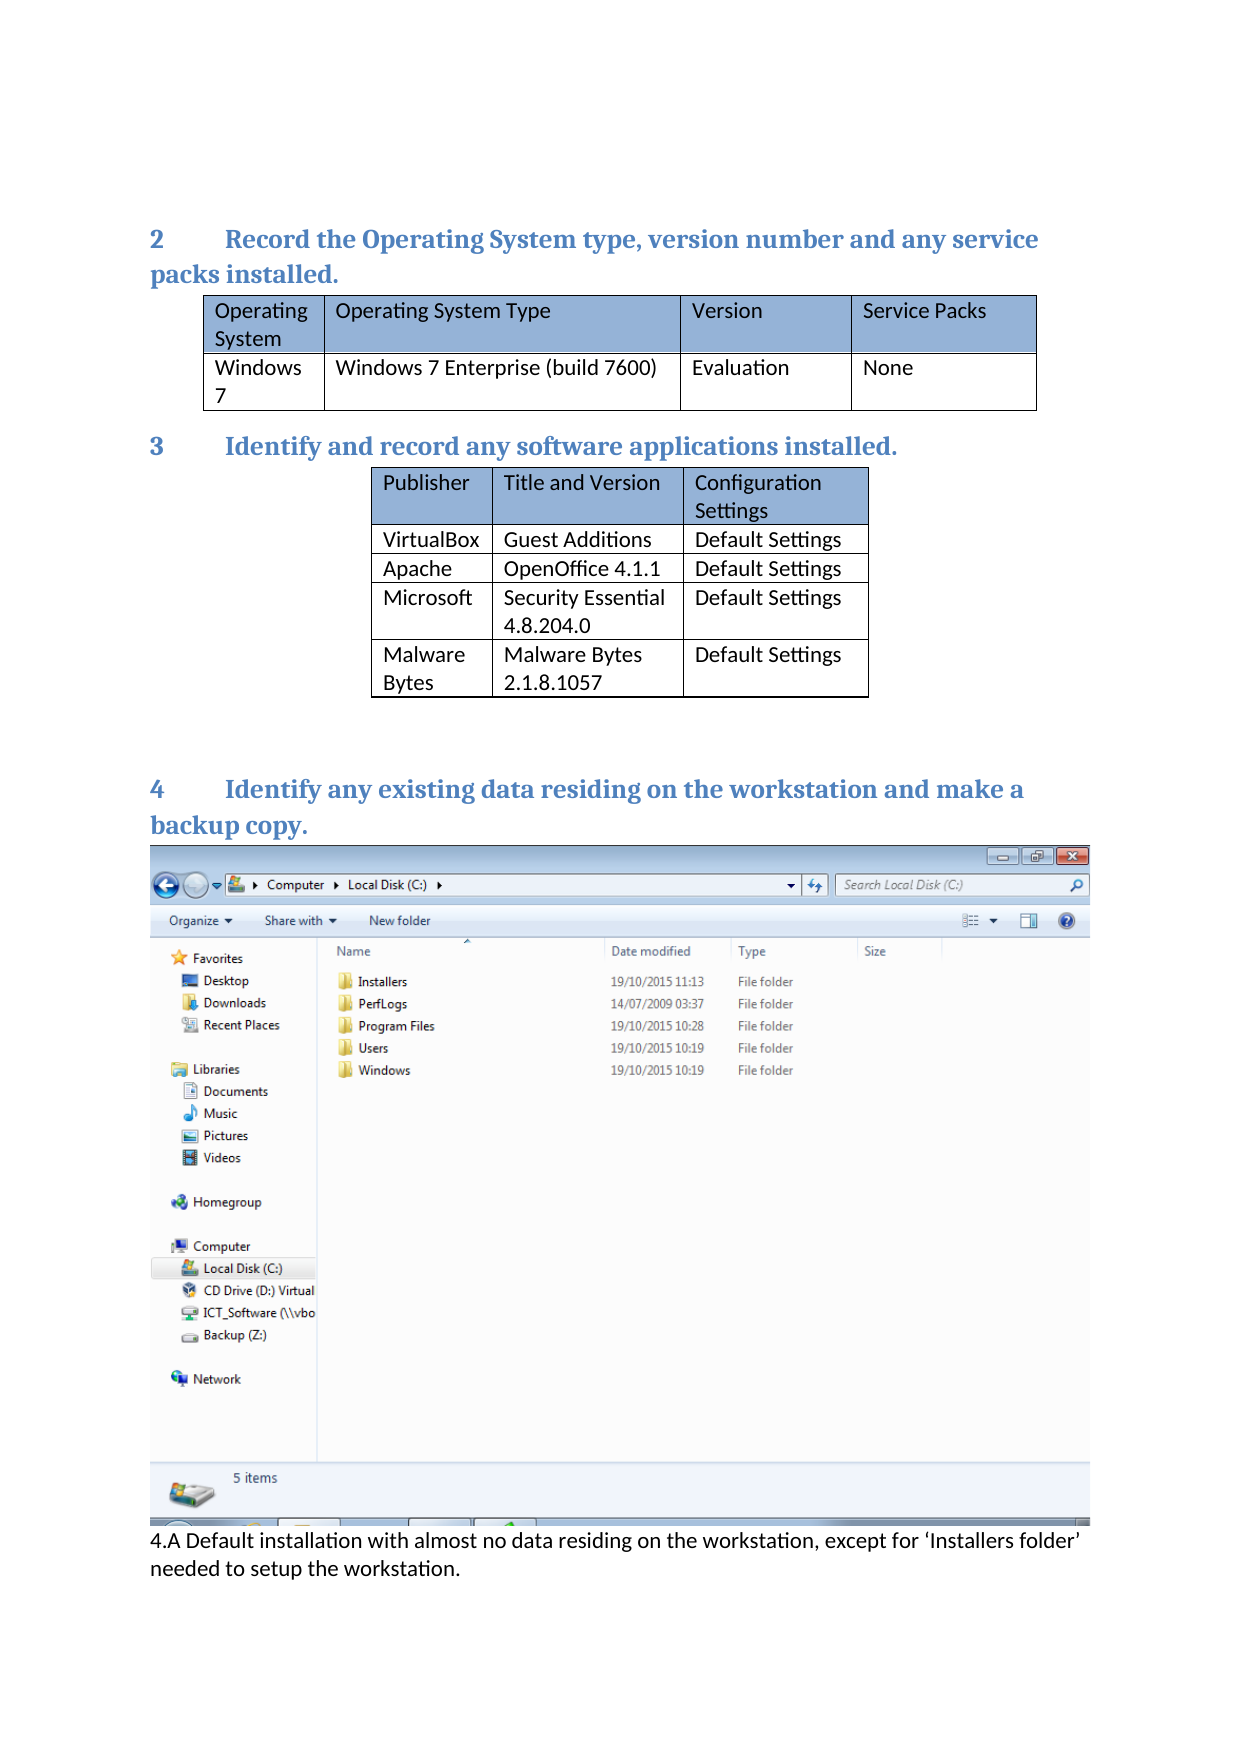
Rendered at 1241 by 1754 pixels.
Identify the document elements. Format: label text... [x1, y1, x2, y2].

table_cell Windows 7 Enterprise (build 7600) [325, 354, 680, 409]
table_header Title and Version [493, 468, 683, 524]
table_cell OpenOffice 4.1.1 [493, 554, 683, 582]
table_cell None [852, 354, 1036, 409]
table_header Operating System [204, 296, 324, 352]
table_cell Apache [372, 554, 492, 582]
table_cell Default Settings [684, 525, 868, 553]
table_cell Microsoft [372, 583, 492, 639]
table_cell Guest Additions [493, 525, 683, 553]
table_cell Default Settings [684, 640, 868, 696]
table_cell Malware Bytes [372, 640, 492, 696]
subtitle 4 Identify any existing data residing on the workstation and make a backup copy. [150, 774, 1090, 841]
subtitle 3 Identify and record any software applications installed. [150, 431, 1090, 462]
table_cell Malware Bytes 2.1.8.1057 [493, 640, 683, 696]
table_header Operating System Type [325, 296, 680, 352]
text 4.A Default installation with almost no data residing on the workstation, except for ‘Installers folder’ needed to setup the workstation. [150, 1526, 1090, 1582]
table_cell Windows 7 [204, 354, 324, 409]
table_header Service Packs [852, 296, 1036, 352]
table_cell Evaluation [681, 354, 851, 409]
table_header Version [681, 296, 851, 352]
subtitle 2 Record the Operating System type, version number and any service packs installed. [150, 224, 1090, 291]
table_cell Default Settings [684, 554, 868, 582]
table_cell VirtualBox [372, 525, 492, 553]
table_header Configuration Settings [684, 468, 868, 524]
table_header Publisher [372, 468, 492, 524]
table_cell Security Essential 4.8.204.0 [493, 583, 683, 639]
table_cell Default Settings [684, 583, 868, 639]
